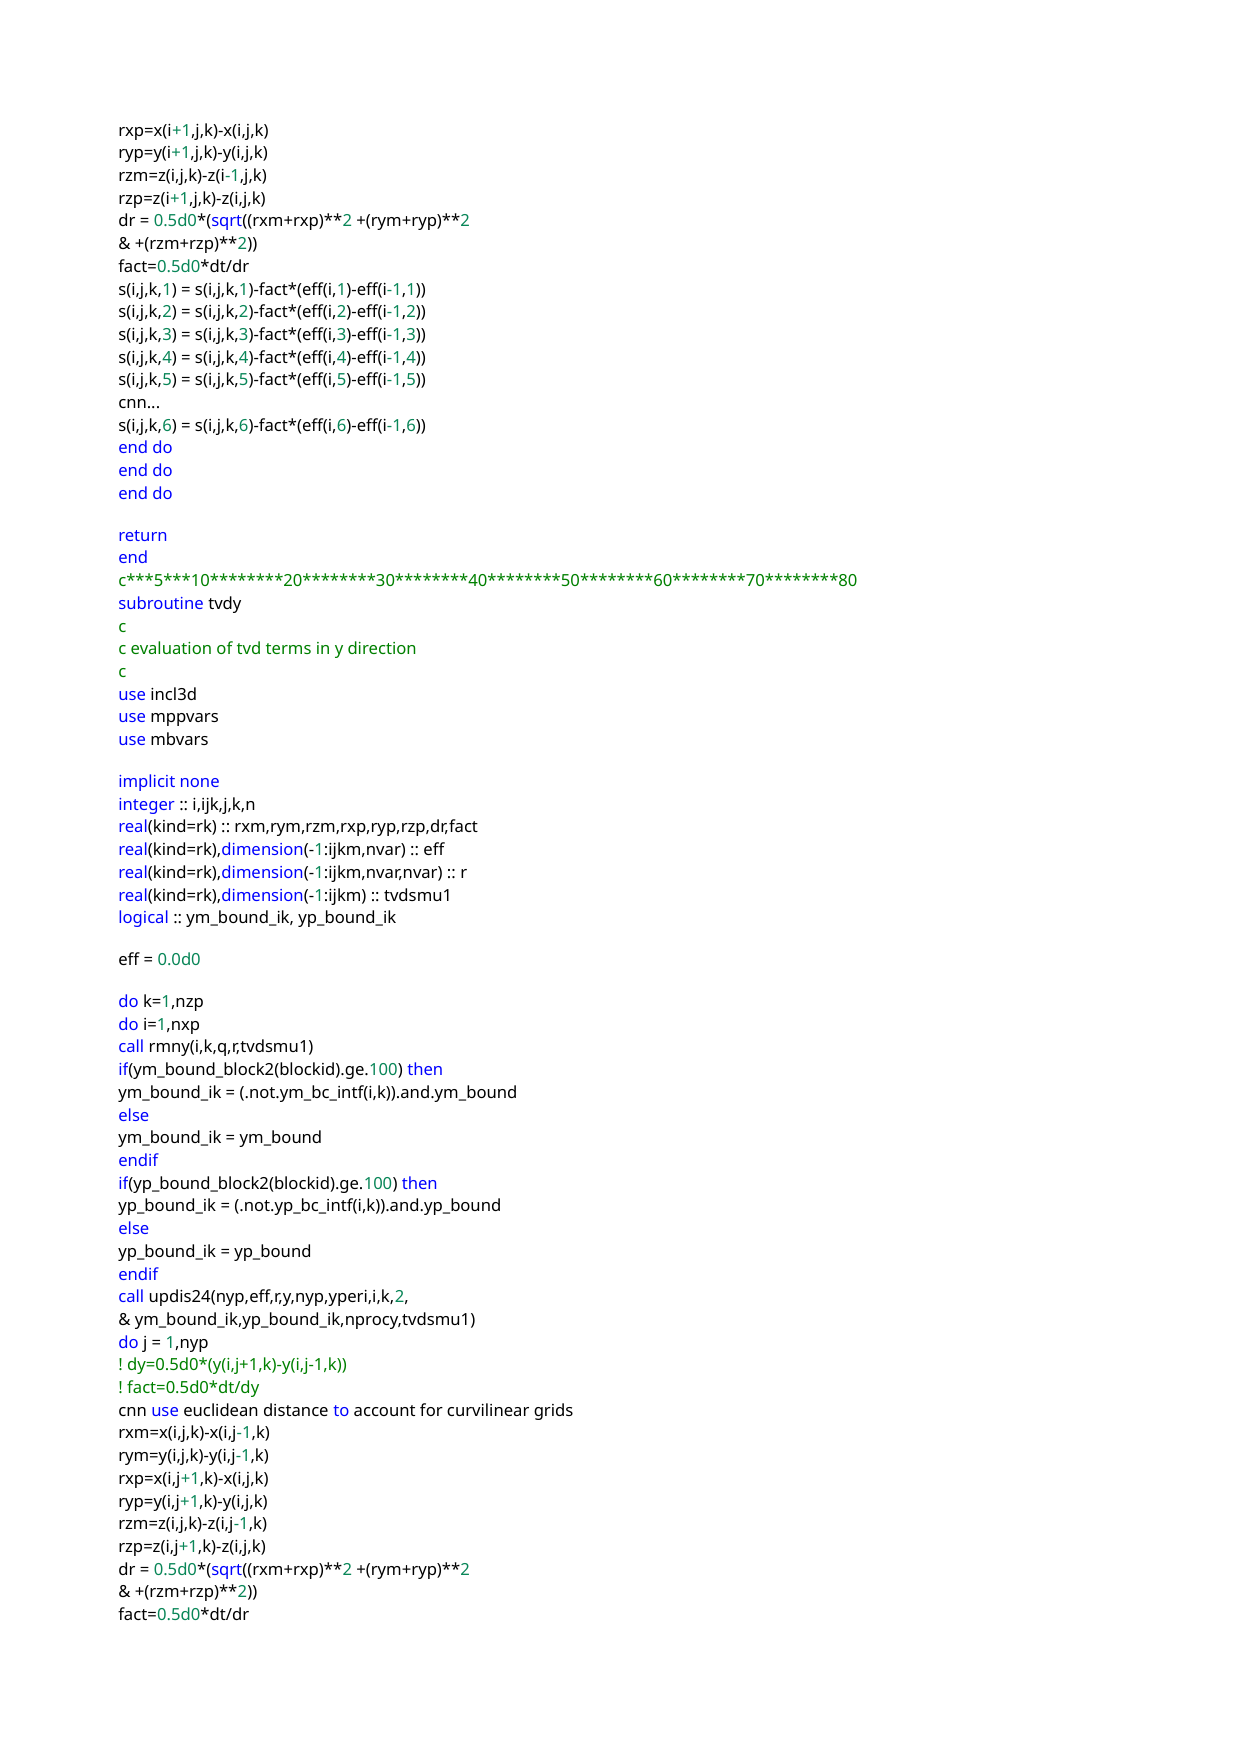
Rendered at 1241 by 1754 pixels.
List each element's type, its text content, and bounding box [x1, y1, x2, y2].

text dr = 0.5d0*(sqrt((rxm+rxp)**2 +(rym+ryp)**2 [118, 209, 1122, 232]
text dr = 0.5d0*(sqrt((rxm+rxp)**2 +(rym+ryp)**2 [118, 1557, 1122, 1580]
text s(i,j,k,1) = s(i,j,k,1)-fact*(eff(i,1)-eff(i-1,1)) [118, 277, 1122, 300]
text & +(rzm+rzp)**2)) [118, 232, 1122, 254]
text & +(rzm+rzp)**2)) [118, 1580, 1122, 1603]
text endif [118, 1262, 1122, 1285]
text s(i,j,k,3) = s(i,j,k,3)-fact*(eff(i,3)-eff(i-1,3)) [118, 322, 1122, 345]
text rzp=z(i+1,j,k)-z(i,j,k) [118, 186, 1122, 209]
text & ym_bound_ik,yp_bound_ik,nprocy,tvdsmu1) [118, 1307, 1122, 1330]
text rxm=x(i,j,k)-x(i,j-1,k) [118, 1421, 1122, 1444]
text s(i,j,k,4) = s(i,j,k,4)-fact*(eff(i,4)-eff(i-1,4)) [118, 345, 1122, 368]
text c [118, 659, 1122, 682]
text return [118, 523, 1122, 546]
text cnn... [118, 391, 1122, 413]
text rxp=x(i,j+1,k)-x(i,j,k) [118, 1466, 1122, 1489]
text call updis24(nyp,eff,r,y,nyp,yperi,i,k,2, [118, 1285, 1122, 1307]
text end [118, 546, 1122, 569]
text ryp=y(i+1,j,k)-y(i,j,k) [118, 141, 1122, 163]
text real(kind=rk),dimension(-1:ijkm,nvar,nvar) :: r [118, 860, 1122, 883]
text yp_bound_ik = (.not.yp_bc_intf(i,k)).and.yp_bound [118, 1194, 1122, 1217]
text rzm=z(i,j,k)-z(i-1,j,k) [118, 163, 1122, 186]
text c***5***10********20********30********40********50********60********70********80 [118, 569, 1122, 591]
text do j = 1,nyp [118, 1330, 1122, 1353]
text end do [118, 481, 1122, 504]
text if(ym_bound_block2(blockid).ge.100) then [118, 1058, 1122, 1080]
text c evaluation of tvd terms in y direction [118, 637, 1122, 659]
text ! dy=0.5d0*(y(i,j+1,k)-y(i,j-1,k)) [118, 1353, 1122, 1376]
text else [118, 1103, 1122, 1126]
text ym_bound_ik = (.not.ym_bc_intf(i,k)).and.ym_bound [118, 1080, 1122, 1103]
text subroutine tvdy [118, 591, 1122, 614]
text do i=1,nxp [118, 1012, 1122, 1035]
text s(i,j,k,6) = s(i,j,k,6)-fact*(eff(i,6)-eff(i-1,6)) [118, 413, 1122, 436]
text yp_bound_ik = yp_bound [118, 1239, 1122, 1262]
text c [118, 614, 1122, 637]
text fact=0.5d0*dt/dr [118, 1603, 1122, 1625]
text call rmny(i,k,q,r,tvdsmu1) [118, 1035, 1122, 1058]
text use mbvars [118, 728, 1122, 750]
text integer :: i,ijk,j,k,n [118, 792, 1122, 815]
text endif [118, 1148, 1122, 1171]
text rym=y(i,j,k)-y(i,j-1,k) [118, 1444, 1122, 1466]
text if(yp_bound_block2(blockid).ge.100) then [118, 1171, 1122, 1194]
text logical :: ym_bound_ik, yp_bound_ik [118, 906, 1122, 928]
text do k=1,nzp [118, 989, 1122, 1012]
text use mppvars [118, 705, 1122, 728]
text fact=0.5d0*dt/dr [118, 254, 1122, 277]
text else [118, 1217, 1122, 1239]
text eff = 0.0d0 [118, 948, 1122, 970]
text use incl3d [118, 682, 1122, 705]
text cnn use euclidean distance to account for curvilinear grids [118, 1398, 1122, 1421]
text ym_bound_ik = ym_bound [118, 1126, 1122, 1148]
text real(kind=rk) :: rxm,rym,rzm,rxp,ryp,rzp,dr,fact [118, 815, 1122, 838]
text rzp=z(i,j+1,k)-z(i,j,k) [118, 1534, 1122, 1557]
text ! fact=0.5d0*dt/dy [118, 1376, 1122, 1398]
text real(kind=rk),dimension(-1:ijkm) :: tvdsmu1 [118, 883, 1122, 906]
text s(i,j,k,5) = s(i,j,k,5)-fact*(eff(i,5)-eff(i-1,5)) [118, 368, 1122, 391]
text end do [118, 459, 1122, 481]
text rzm=z(i,j,k)-z(i,j-1,k) [118, 1512, 1122, 1534]
text ryp=y(i,j+1,k)-y(i,j,k) [118, 1489, 1122, 1512]
text real(kind=rk),dimension(-1:ijkm,nvar) :: eff [118, 838, 1122, 860]
text rxp=x(i+1,j,k)-x(i,j,k) [118, 118, 1122, 141]
text end do [118, 436, 1122, 459]
text implicit none [118, 769, 1122, 792]
text s(i,j,k,2) = s(i,j,k,2)-fact*(eff(i,2)-eff(i-1,2)) [118, 300, 1122, 322]
